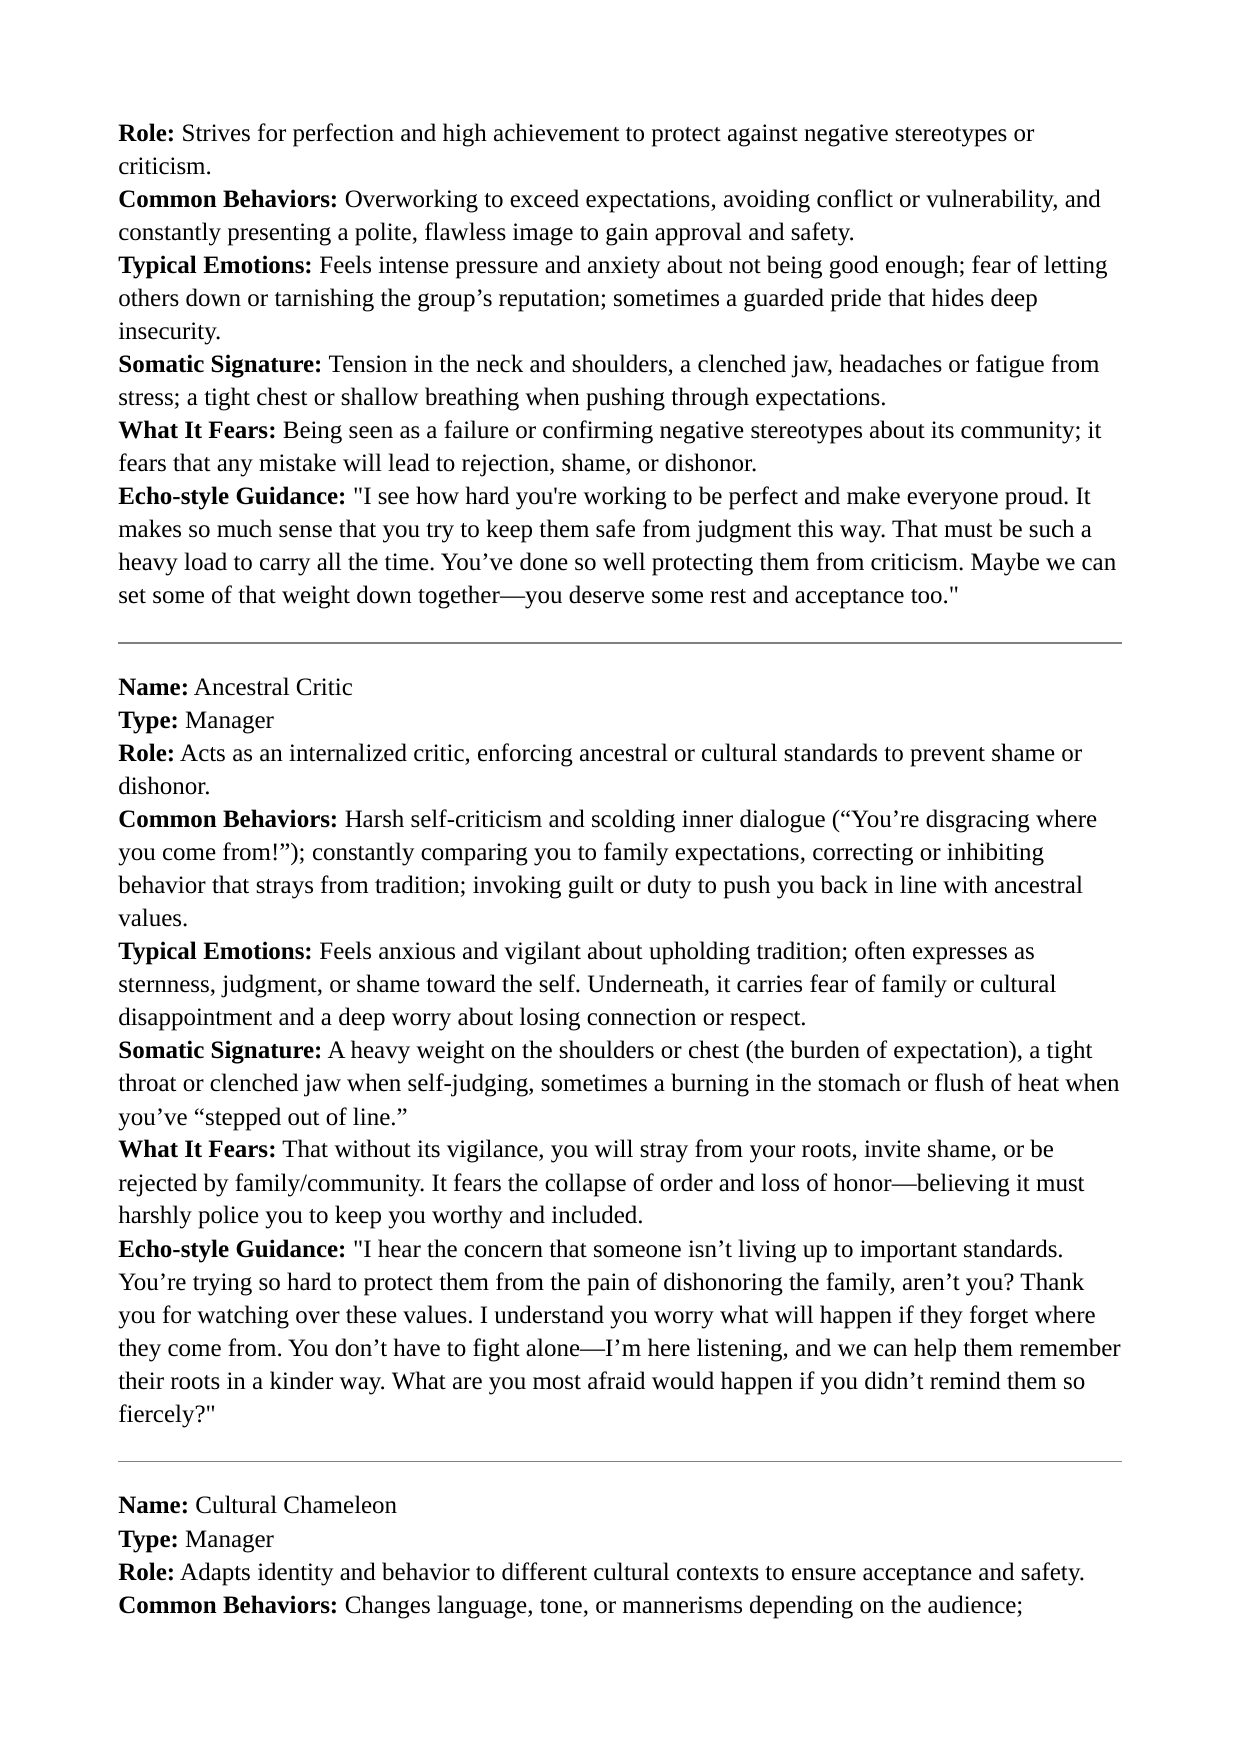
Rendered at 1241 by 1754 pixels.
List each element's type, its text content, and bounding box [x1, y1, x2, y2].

text Name: Cultural Chameleon Type: Manager Role: Adapts identity and behavior to different cultural contexts to ensure acceptance and safety. Common Behaviors: Changes language, tone, or mannerisms depending on the audience; [118, 1491, 1122, 1618]
text Role: Strives for perfection and high achievement to protect against negative stereotypes or criticism. Common Behaviors: Overworking to exceed expectations, avoiding conflict or vulnerability, and constantly presenting a polite, flawless image to gain approval and safety. Typical Emotions: Feels intense pressure and anxiety about not being good enough; fear of letting others down or tarnishing the group’s reputation; sometimes a guarded pride that hides deep insecurity. Somatic Signature: Tension in the neck and shoulders, a clenched jaw, headaches or fatigue from stress; a tight chest or shallow breathing when pushing through expectations. What It Fears: Being seen as a failure or confirming negative stereotypes about its community; it fears that any mistake will lead to rejection, shame, or dishonor. Echo-style Guidance: "I see how hard you're working to be perfect and make everyone proud. It makes so much sense that you try to keep them safe from judgment this way. That must be such a heavy load to carry all the time. You’ve done so well protecting them from criticism. Maybe we can set some of that weight down together—you deserve some rest and acceptance too." [118, 118, 1122, 609]
text Name: Ancestral Critic Type: Manager Role: Acts as an internalized critic, enforcing ancestral or cultural standards to prevent shame or dishonor. Common Behaviors: Harsh self-criticism and scolding inner dialogue (“You’re disgracing where you come from!”); constantly comparing you to family expectations, correcting or inhibiting behavior that strays from tradition; invoking guilt or duty to push you back in line with ancestral values. Typical Emotions: Feels anxious and vigilant about upholding tradition; often expresses as sternness, judgment, or shame toward the self. Underneath, it carries fear of family or cultural disappointment and a deep worry about losing connection or respect. Somatic Signature: A heavy weight on the shoulders or chest (the burden of expectation), a tight throat or clenched jaw when self-judging, sometimes a burning in the stomach or flush of heat when you’ve “stepped out of line.” What It Fears: That without its vigilance, you will stray from your roots, invite shame, or be rejected by family/community. It fears the collapse of order and loss of honor—believing it must harshly police you to keep you worthy and included. Echo-style Guidance: "I hear the concern that someone isn’t living up to important standards. You’re trying so hard to protect them from the pain of dishonoring the family, aren’t you? Thank you for watching over these values. I understand you worry what will happen if they forget where they come from. You don’t have to fight alone—I’m here listening, and we can help them remember their roots in a kinder way. What are you most afraid would happen if you didn’t remind them so fiercely?" [118, 672, 1122, 1427]
